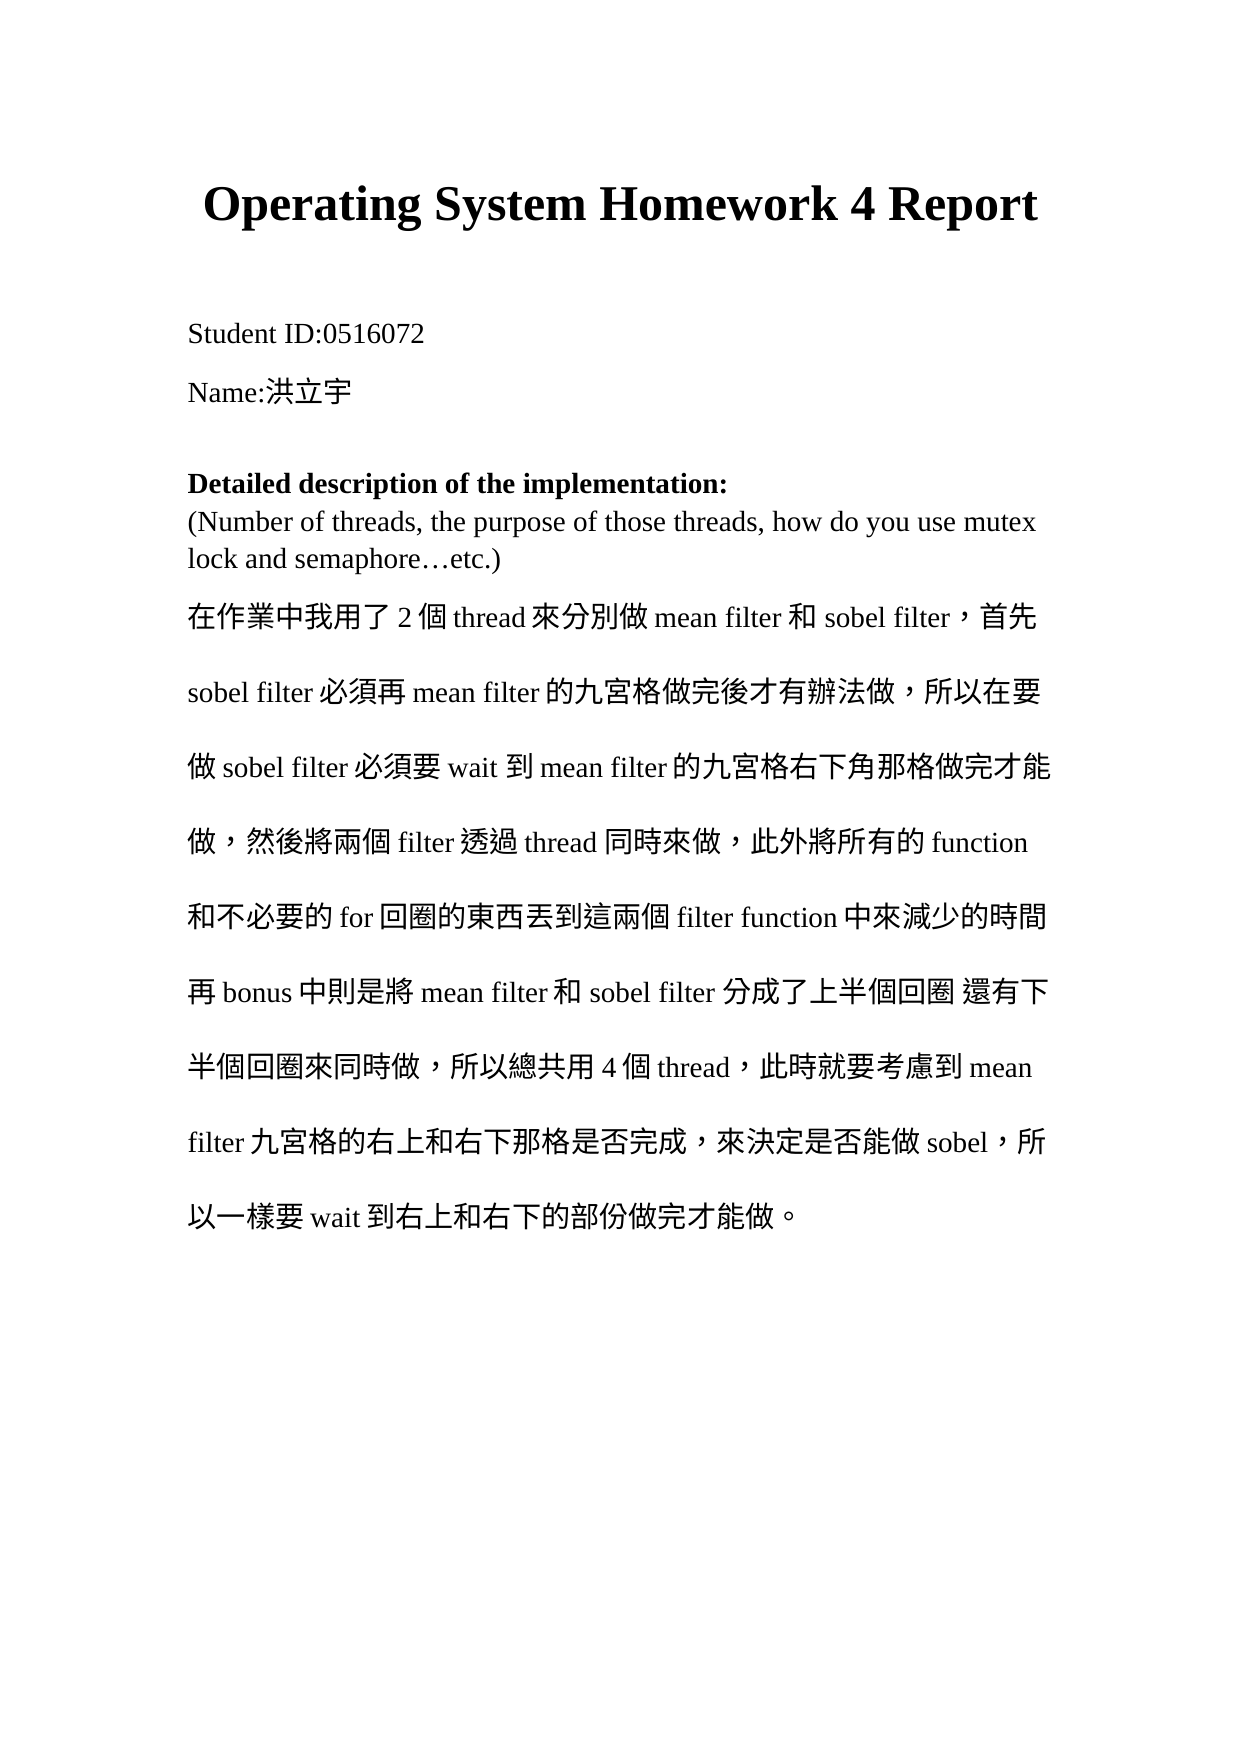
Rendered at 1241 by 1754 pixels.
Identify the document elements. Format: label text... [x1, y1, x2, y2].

text 在作業中我用了2個thread來分別做mean filter 和 sobel filter，首先sobel filter必須再mean filter的九宮格做完後才有辦法做，所以在要做sobel filter必須要wait 到mean filter的九宮格右下角那格做完才能做，然後將兩個filter透過thread 同時來做，此外將所有的function和不必要的for回圈的東西丟到這兩個filter function中來減少的時間 [187, 577, 1053, 952]
text Student ID:0516072 [187, 314, 1053, 352]
text Name:洪立宇 [187, 352, 1053, 427]
text Operating System Homework 4 Report [187, 164, 1053, 239]
text Detailed description of the implementation: (Number of threads, the purpose of those threads, how do you use mutex lock and semaphore…etc.) [187, 464, 1053, 577]
text 再bonus中則是將mean filter和 sobel filter 分成了上半個回圈 還有下半個回圈來同時做，所以總共用4個thread，此時就要考慮到mean filter九宮格的右上和右下那格是否完成，來決定是否能做sobel，所以一樣要wait到右上和右下的部份做完才能做。 [187, 952, 1053, 1252]
